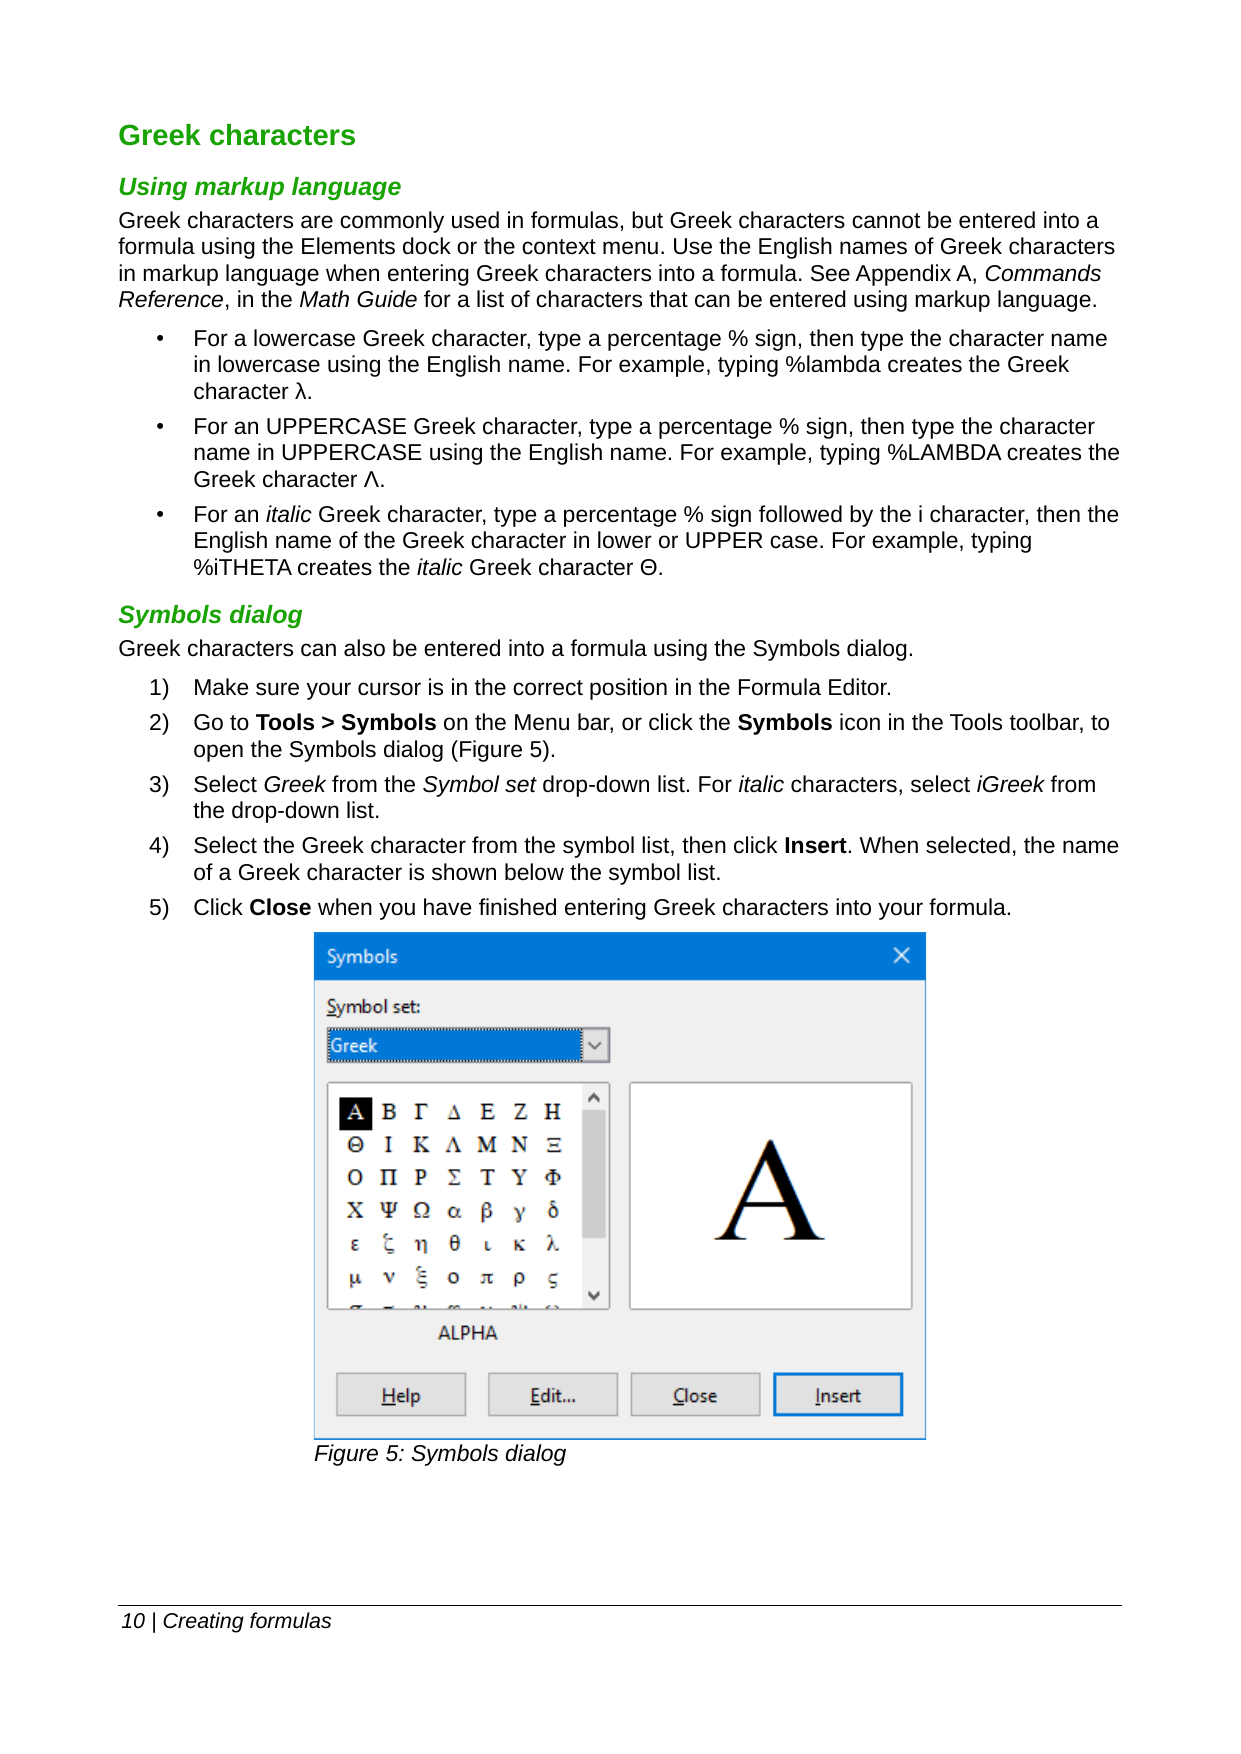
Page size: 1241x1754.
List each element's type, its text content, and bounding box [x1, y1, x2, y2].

subtitle Greek characters [118, 118, 1122, 152]
list For an italic Greek character, type a percentage % sign followed by the i character, then the English name of the Greek character in lower or UPPER case. For example, typing %iTHETA creates the italic Greek character Θ. [156, 501, 1122, 580]
subtitle Using markup language [118, 172, 1122, 201]
list Make sure your cursor is in the correct position in the Formula Editor. [169, 674, 1122, 700]
list For an UPPERCASE Greek character, type a percentage % sign, then type the character name in UPPERCASE using the English name. For example, typing %LAMBDA creates the Greek character Λ. [156, 413, 1122, 492]
list Go to Tools > Symbols on the Menu bar, or click the Symbols icon in the Tools toolbar, to open the Symbols dialog (Figure 5). [169, 709, 1122, 762]
list Select Greek from the Symbol set drop-down list. For italic characters, select iGreek from the drop-down list. [169, 771, 1122, 823]
list Select the Greek character from the symbol list, then click Insert. When selected, the name of a Greek character is shown below the symbol list. [169, 832, 1122, 885]
list Click Close when you have finished entering Greek characters into your formula. [169, 894, 1122, 920]
text Figure 5: Symbols dialog [314, 1440, 926, 1466]
picture [313, 932, 927, 1440]
text Greek characters are commonly used in formulas, but Greek characters cannot be entered into a formula using the Elements dock or the context menu. Use the English names of Greek characters in markup language when entering Greek characters into a formula. See Appendix A, Commands Reference, in the Math Guide for a list of characters that can be entered using markup language. [118, 207, 1122, 312]
list For a lowercase Greek character, type a percentage % sign, then type the character name in lowercase using the English name. For example, typing %lambda creates the Greek character λ. [156, 325, 1122, 404]
text Greek characters can also be entered into a formula using the Symbols dialog. [118, 635, 1122, 661]
subtitle Symbols dialog [118, 600, 1122, 629]
